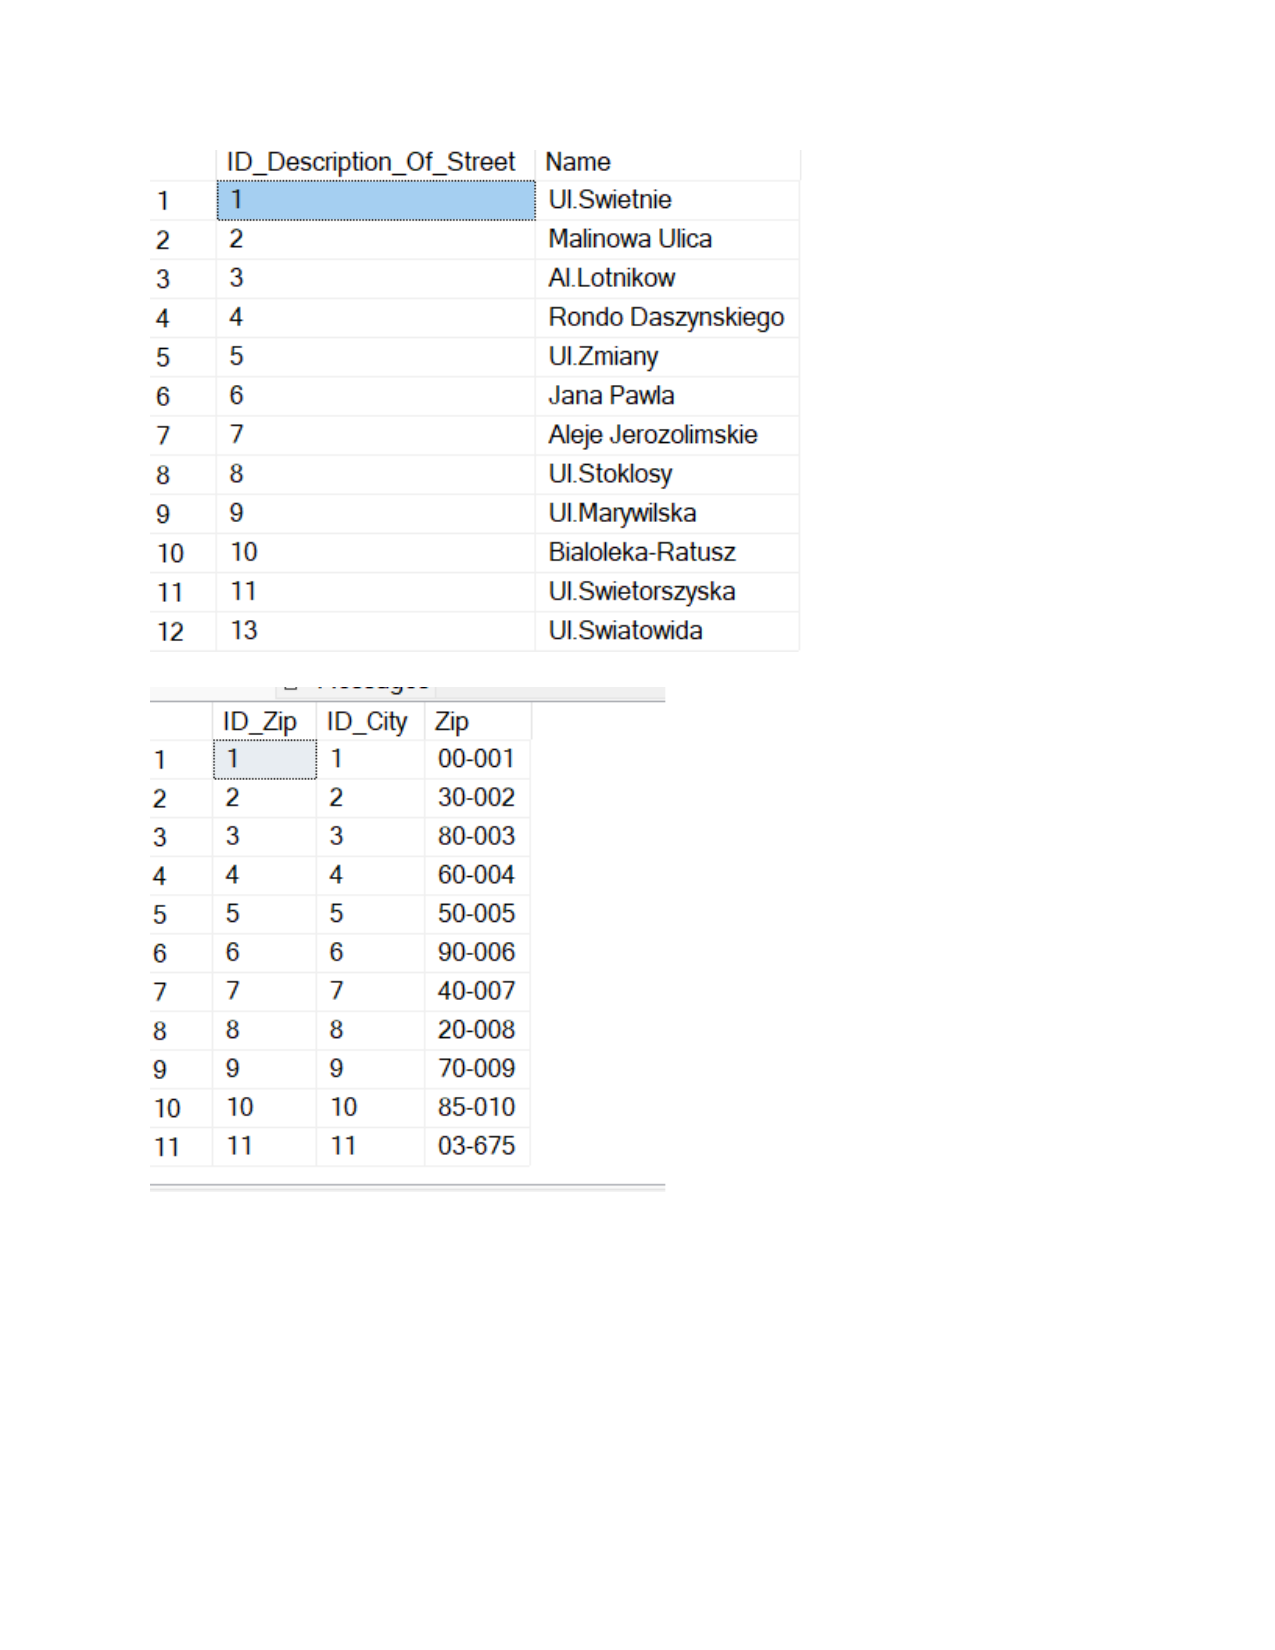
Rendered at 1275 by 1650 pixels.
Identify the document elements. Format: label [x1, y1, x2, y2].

picture [150, 150, 802, 652]
picture [150, 687, 666, 1192]
